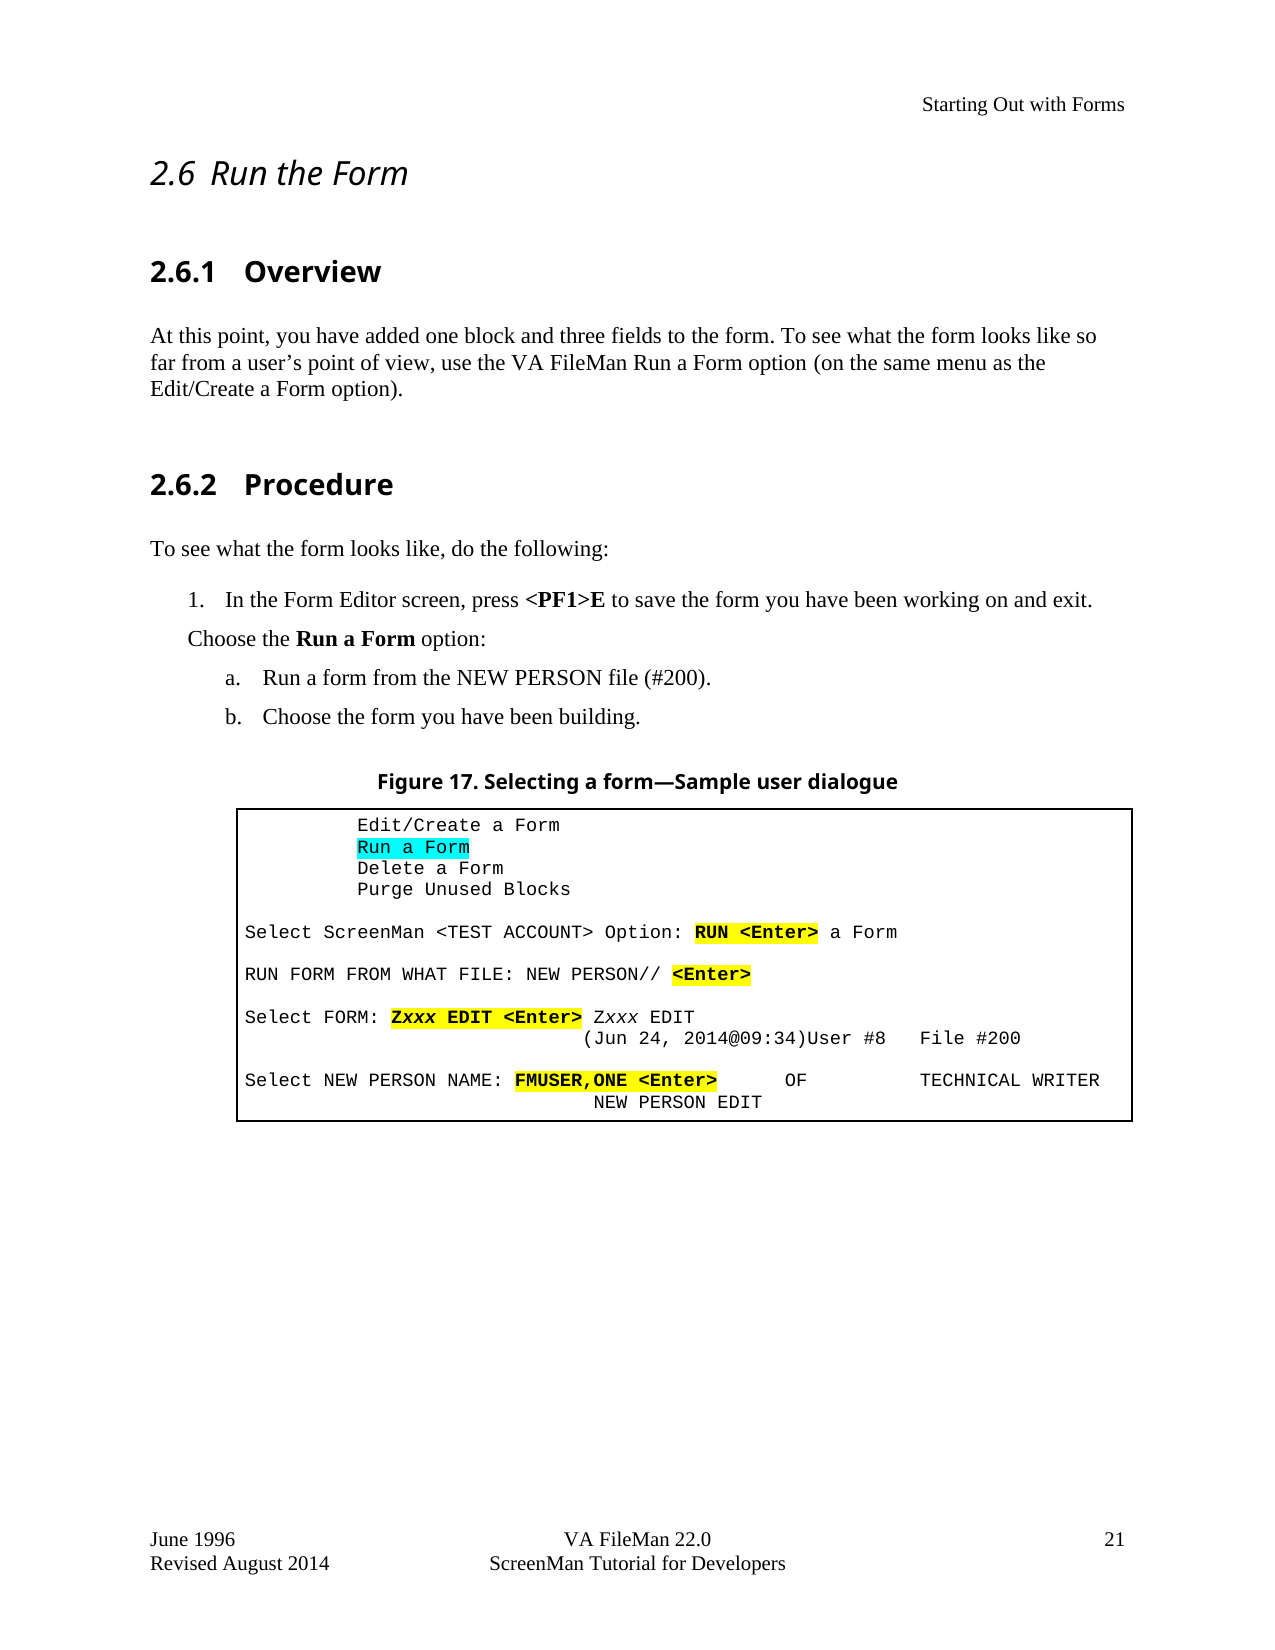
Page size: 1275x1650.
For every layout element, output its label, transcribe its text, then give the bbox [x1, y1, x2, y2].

list Choose the Run a Form option: [187, 625, 1125, 652]
subtitle Overview [150, 252, 1125, 291]
subtitle Procedure [150, 464, 1125, 504]
text At this point, you have added one block and three fields to the form. To see what the form looks like so far from a user’s point of view, use the VA FileMan Run a Form option (on the same menu as the Edit/Create a Form option). [150, 323, 1125, 402]
text Figure 17. Selecting a form—Sample user dialogue [150, 767, 1125, 795]
text Select ScreenMan <TEST ACCOUNT> Option: RUN <Enter> a Form [238, 914, 1131, 944]
text RUN FORM FROM WHAT FILE: NEW PERSON// <Enter> [238, 957, 1131, 986]
text Purge Unused Blocks [238, 872, 1131, 901]
list Run a form from the NEW PERSON file (#200). [225, 664, 1125, 691]
text Select FORM: Zxxx EDIT <Enter> Zxxx EDIT [238, 999, 1131, 1020]
text Delete a Form [238, 850, 1131, 872]
text To see what the form looks like, do the following: [150, 535, 1125, 561]
text NEW PERSON EDIT [238, 1084, 1131, 1120]
text Select NEW PERSON NAME: FMUSER,ONE <Enter> OF TECHNICAL WRITER [238, 1063, 1131, 1084]
subtitle Run the Form [150, 150, 1125, 195]
list Choose the form you have been building. [225, 703, 1125, 729]
text Edit/Create a Form [238, 810, 1131, 829]
text Run a Form [238, 829, 1131, 850]
list In the Form Editor screen, press <PF1>E to save the form you have been working on and exit. [187, 586, 1125, 613]
text (Jun 24, 2014@09:34)User #8 File #200 [238, 1020, 1131, 1050]
